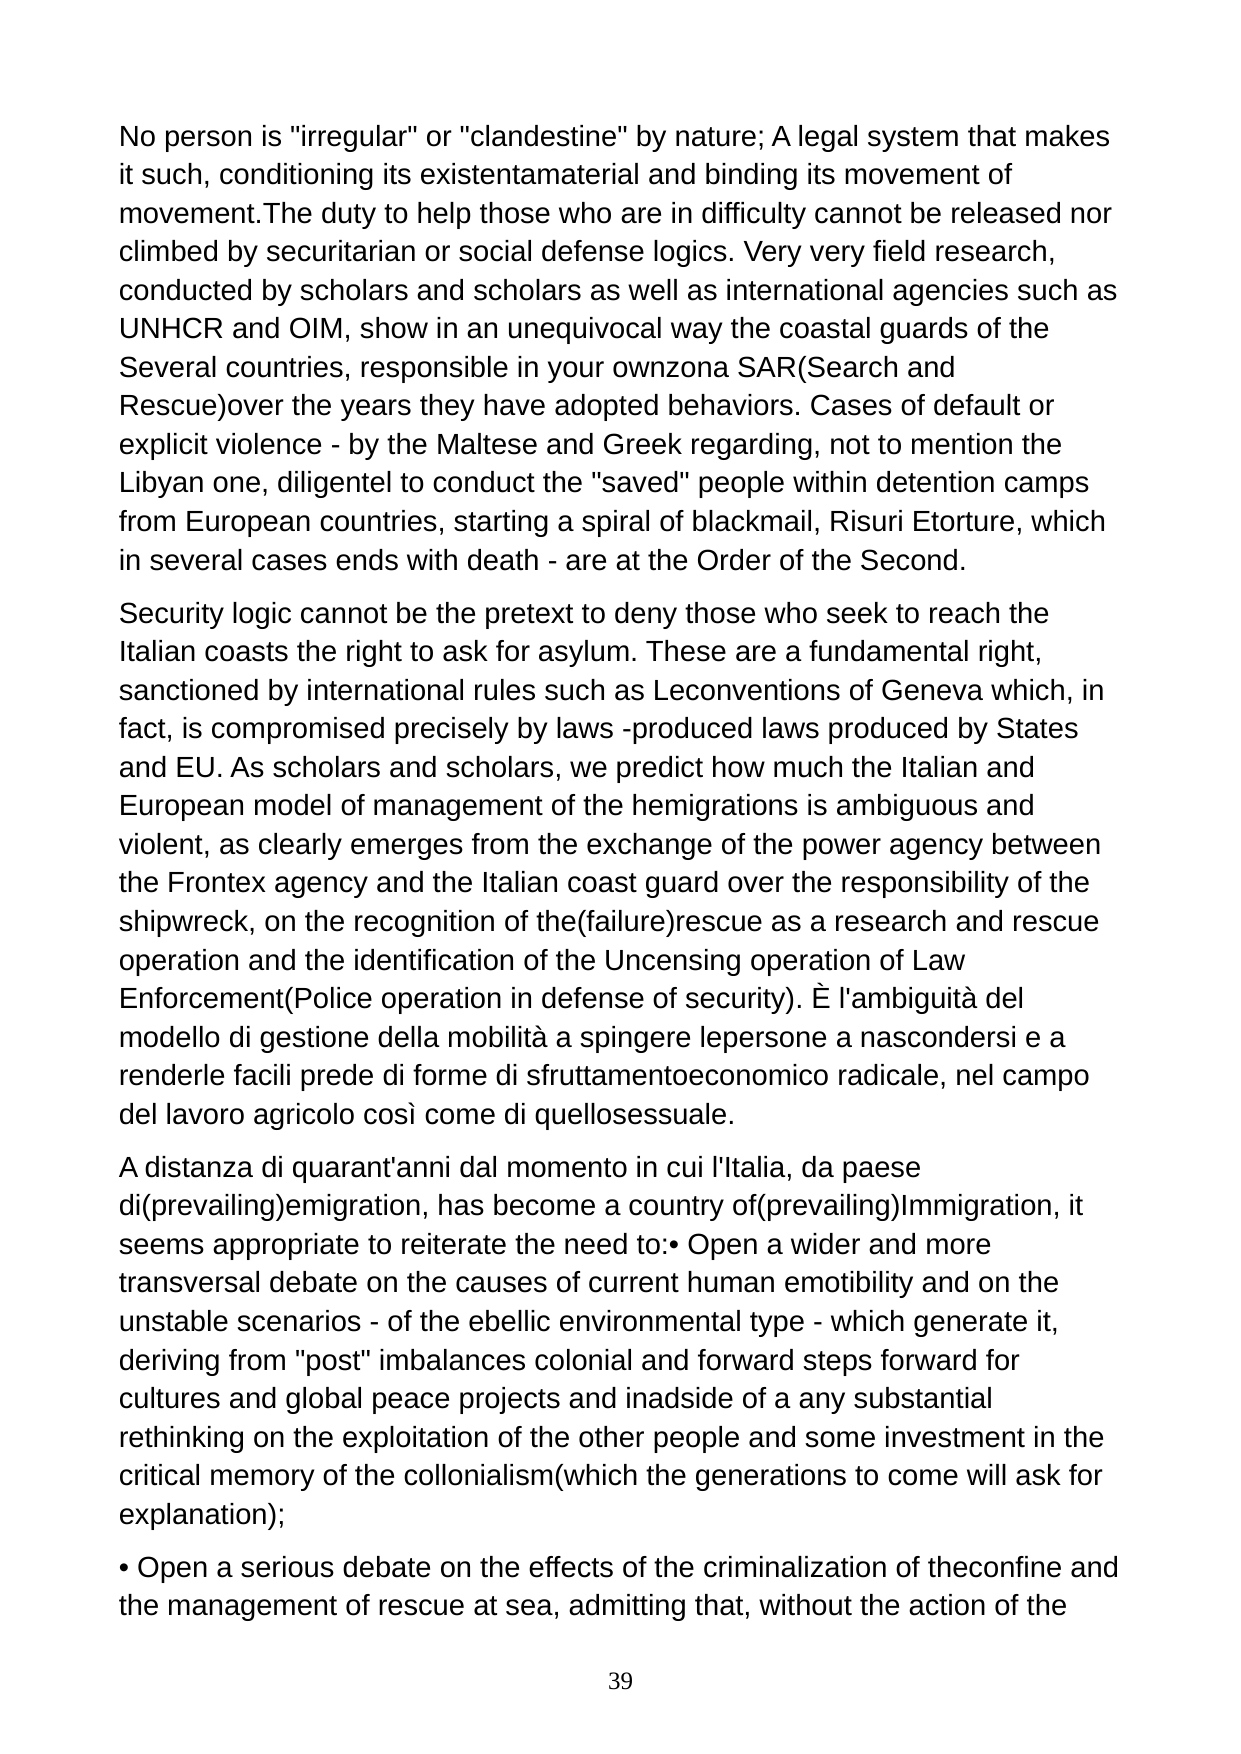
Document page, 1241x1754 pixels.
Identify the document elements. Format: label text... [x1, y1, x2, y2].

text A distanza di quarant'anni dal momento in cui l'Italia, da paese di(prevailing)emigration, has become a country of(prevailing)Immigration, it seems appropriate to reiterate the need to:• Open a wider and more transversal debate on the causes of current human emotibility and on the unstable scenarios - of the ebellic environmental type - which generate it, deriving from "post" imbalances colonial and forward steps forward for cultures and global peace projects and inadside of a any substantial rethinking on the exploitation of the other people and some investment in the critical memory of the collonialism(which the generations to come will ask for explanation); [118, 1150, 1122, 1530]
text No person is "irregular" or "clandestine" by nature; A legal system that makes it such, conditioning its existentamaterial and binding its movement of movement.The duty to help those who are in difficulty cannot be released nor climbed by securitarian or social defense logics. Very very field research, conducted by scholars and scholars as well as international agencies such as UNHCR and OIM, show in an unequivocal way the coastal guards of the Several countries, responsible in your ownzona SAR(Search and Rescue)over the years they have adopted behaviors. Cases of default or explicit violence - by the Maltese and Greek regarding, not to mention the Libyan one, diligentel to conduct the "saved" people within detention camps from European countries, starting a spiral of blackmail, Risuri Etorture, which in several cases ends with death - are at the Order of the Second. [118, 118, 1122, 576]
text Security logic cannot be the pretext to deny those who seek to reach the Italian coasts the right to ask for asylum. These are a fundamental right, sanctioned by international rules such as Leconventions of Geneva which, in fact, is compromised precisely by laws -produced laws produced by States and EU. As scholars and scholars, we predict how much the Italian and European model of management of the hemigrations is ambiguous and violent, as clearly emerges from the exchange of the power agency between the Frontex agency and the Italian coast guard over the responsibility of the shipwreck, on the recognition of the(failure)rescue as a research and rescue operation and the identification of the Uncensing operation of Law Enforcement(Police operation in defense of security). È l'ambiguità del modello di gestione della mobilità a spingere lepersone a nascondersi e a renderle facili prede di forme di sfruttamentoeconomico radicale, nel campo del lavoro agricolo così come di quellosessuale. [118, 596, 1122, 1130]
text • Open a serious debate on the effects of the criminalization of theconfine and the management of rescue at sea, admitting that, without the action of the [118, 1550, 1122, 1622]
